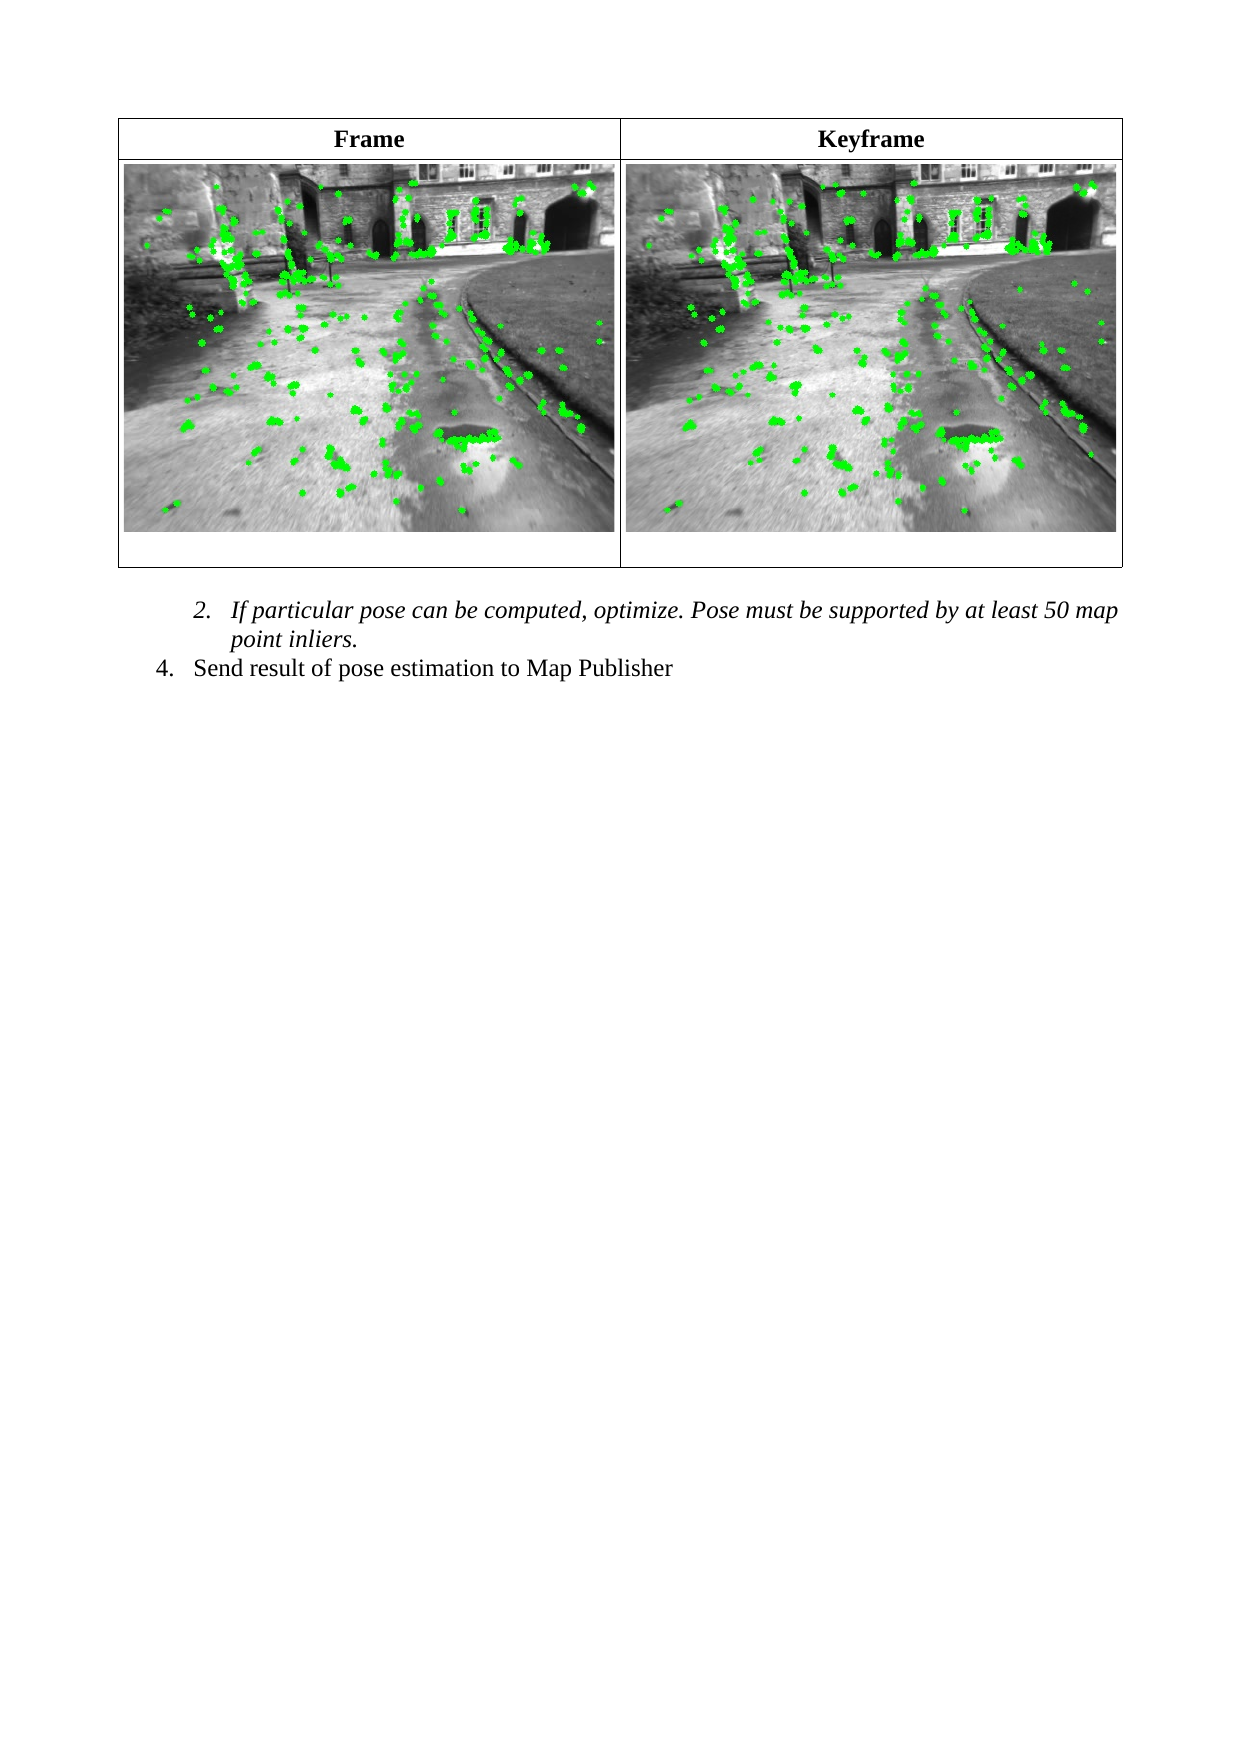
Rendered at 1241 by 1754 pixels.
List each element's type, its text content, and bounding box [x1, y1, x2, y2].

table_header Keyframe [621, 119, 1122, 158]
table_cell [119, 160, 620, 567]
list If particular pose can be computed, optimize. Pose must be supported by at least 50 map point inliers. [193, 595, 1122, 653]
picture [123, 164, 615, 532]
list Send result of pose estimation to Map Publisher [156, 653, 1122, 682]
table_cell [621, 160, 1122, 567]
picture [625, 164, 1117, 532]
table_header Frame [119, 119, 620, 158]
